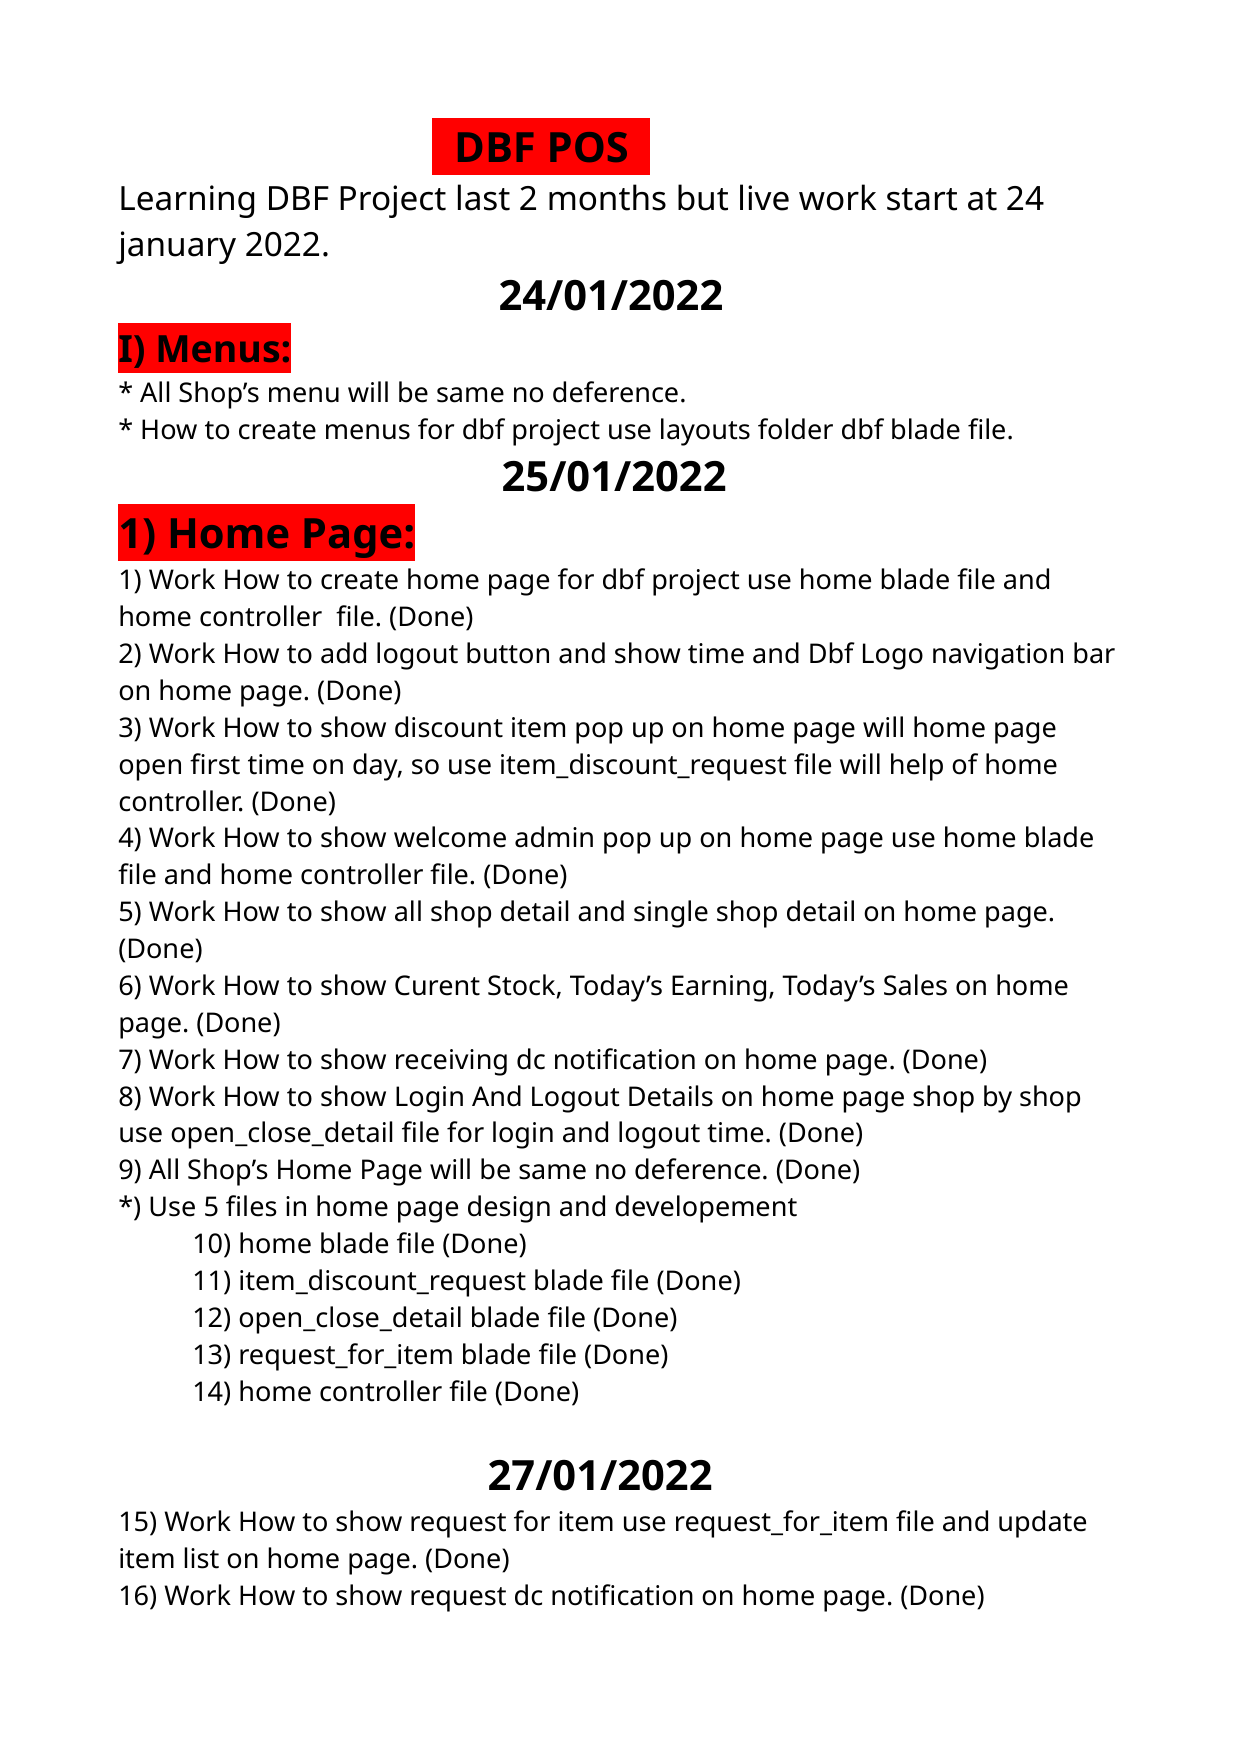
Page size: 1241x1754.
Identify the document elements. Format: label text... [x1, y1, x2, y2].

text DBF POS [118, 118, 1122, 175]
text 2) Work How to add logout button and show time and Dbf Logo navigation bar on home page. (Done) [118, 634, 1122, 708]
text 1) Work How to create home page for dbf project use home blade file and home controller file. (Done) [118, 561, 1122, 634]
text 7) Work How to show receiving dc notification on home page. (Done) [118, 1040, 1122, 1077]
text 4) Work How to show welcome admin pop up on home page use home blade file and home controller file. (Done) [118, 819, 1122, 893]
text 12) open_close_detail blade file (Done) [118, 1298, 1122, 1335]
text 6) Work How to show Curent Stock, Today’s Earning, Today’s Sales on home page. (Done) [118, 966, 1122, 1040]
text *) Use 5 files in home page design and developement [118, 1188, 1122, 1224]
text * All Shop’s menu will be same no deference. [118, 373, 1122, 410]
text 9) All Shop’s Home Page will be same no deference. (Done) [118, 1151, 1122, 1188]
text 5) Work How to show all shop detail and single shop detail on home page. (Done) [118, 893, 1122, 966]
text 15) Work How to show request for item use request_for_item file and update item list on home page. (Done) [118, 1503, 1122, 1576]
text 10) home blade file (Done) [118, 1224, 1122, 1261]
text 27/01/2022 [118, 1446, 1122, 1503]
text 24/01/2022 [118, 266, 1122, 322]
text Learning DBF Project last 2 months but live work start at 24 january 2022. [118, 175, 1122, 266]
text I) Menus: [118, 322, 1122, 373]
text 25/01/2022 [118, 447, 1122, 504]
text 1) Home Page: [118, 504, 1122, 561]
text 8) Work How to show Login And Logout Details on home page shop by shop use open_close_detail file for login and logout time. (Done) [118, 1077, 1122, 1151]
text 13) request_for_item blade file (Done) [118, 1335, 1122, 1372]
text 3) Work How to show discount item pop up on home page will home page open first time on day, so use item_discount_request file will help of home controller. (Done) [118, 708, 1122, 819]
text 14) home controller file (Done) [118, 1372, 1122, 1409]
text 16) Work How to show request dc notification on home page. (Done) [118, 1576, 1122, 1613]
text * How to create menus for dbf project use layouts folder dbf blade file. [118, 410, 1122, 447]
text 11) item_discount_request blade file (Done) [118, 1261, 1122, 1298]
